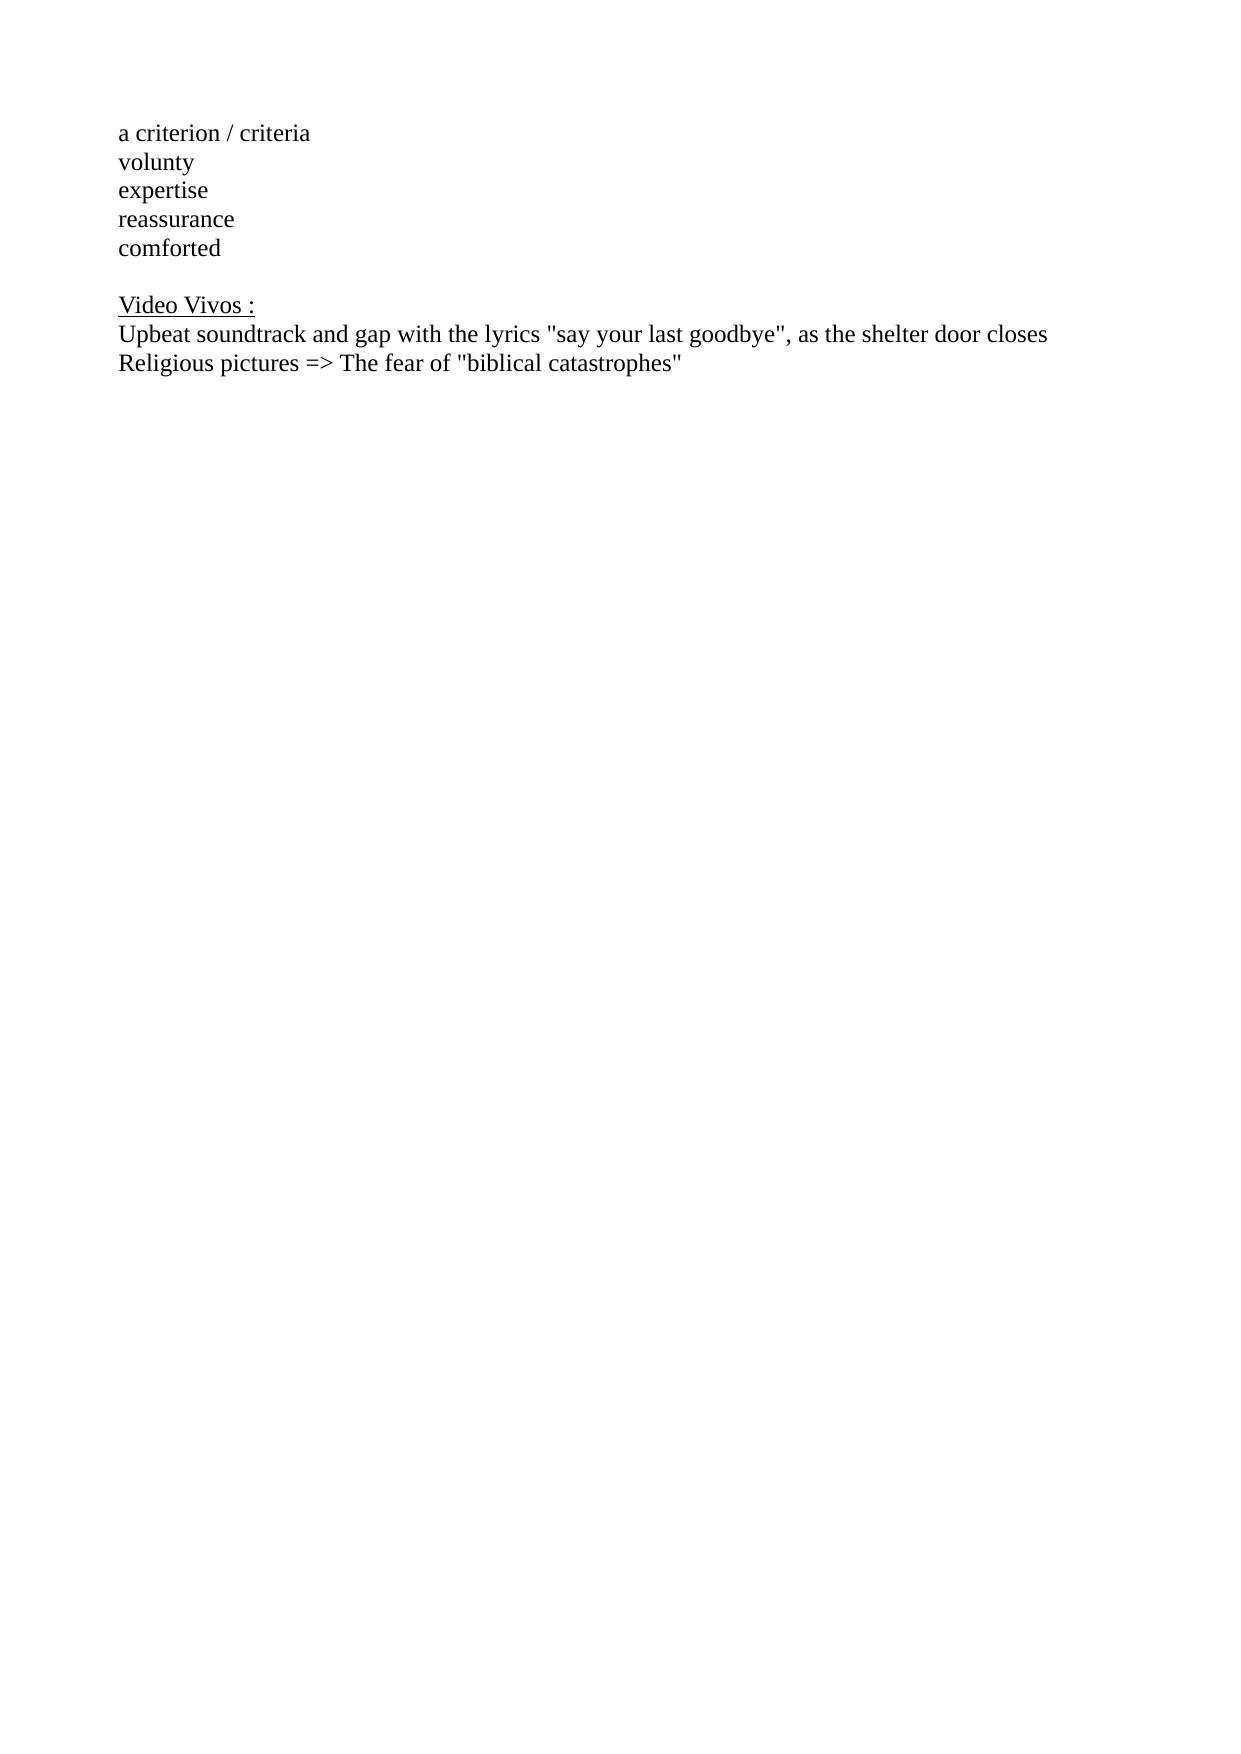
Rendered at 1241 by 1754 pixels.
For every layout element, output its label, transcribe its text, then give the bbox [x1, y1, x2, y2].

text a criterion / criteria [118, 118, 1122, 147]
text expertise [118, 176, 1122, 204]
text Video Vivos : [118, 291, 1122, 319]
text volunty [118, 147, 1122, 176]
text Upbeat soundtrack and gap with the lyrics "say your last goodbye", as the shelter door closes [118, 319, 1122, 348]
text comforted [118, 233, 1122, 262]
text reassurance [118, 204, 1122, 233]
text Religious pictures => The fear of "biblical catastrophes" [118, 348, 1122, 377]
